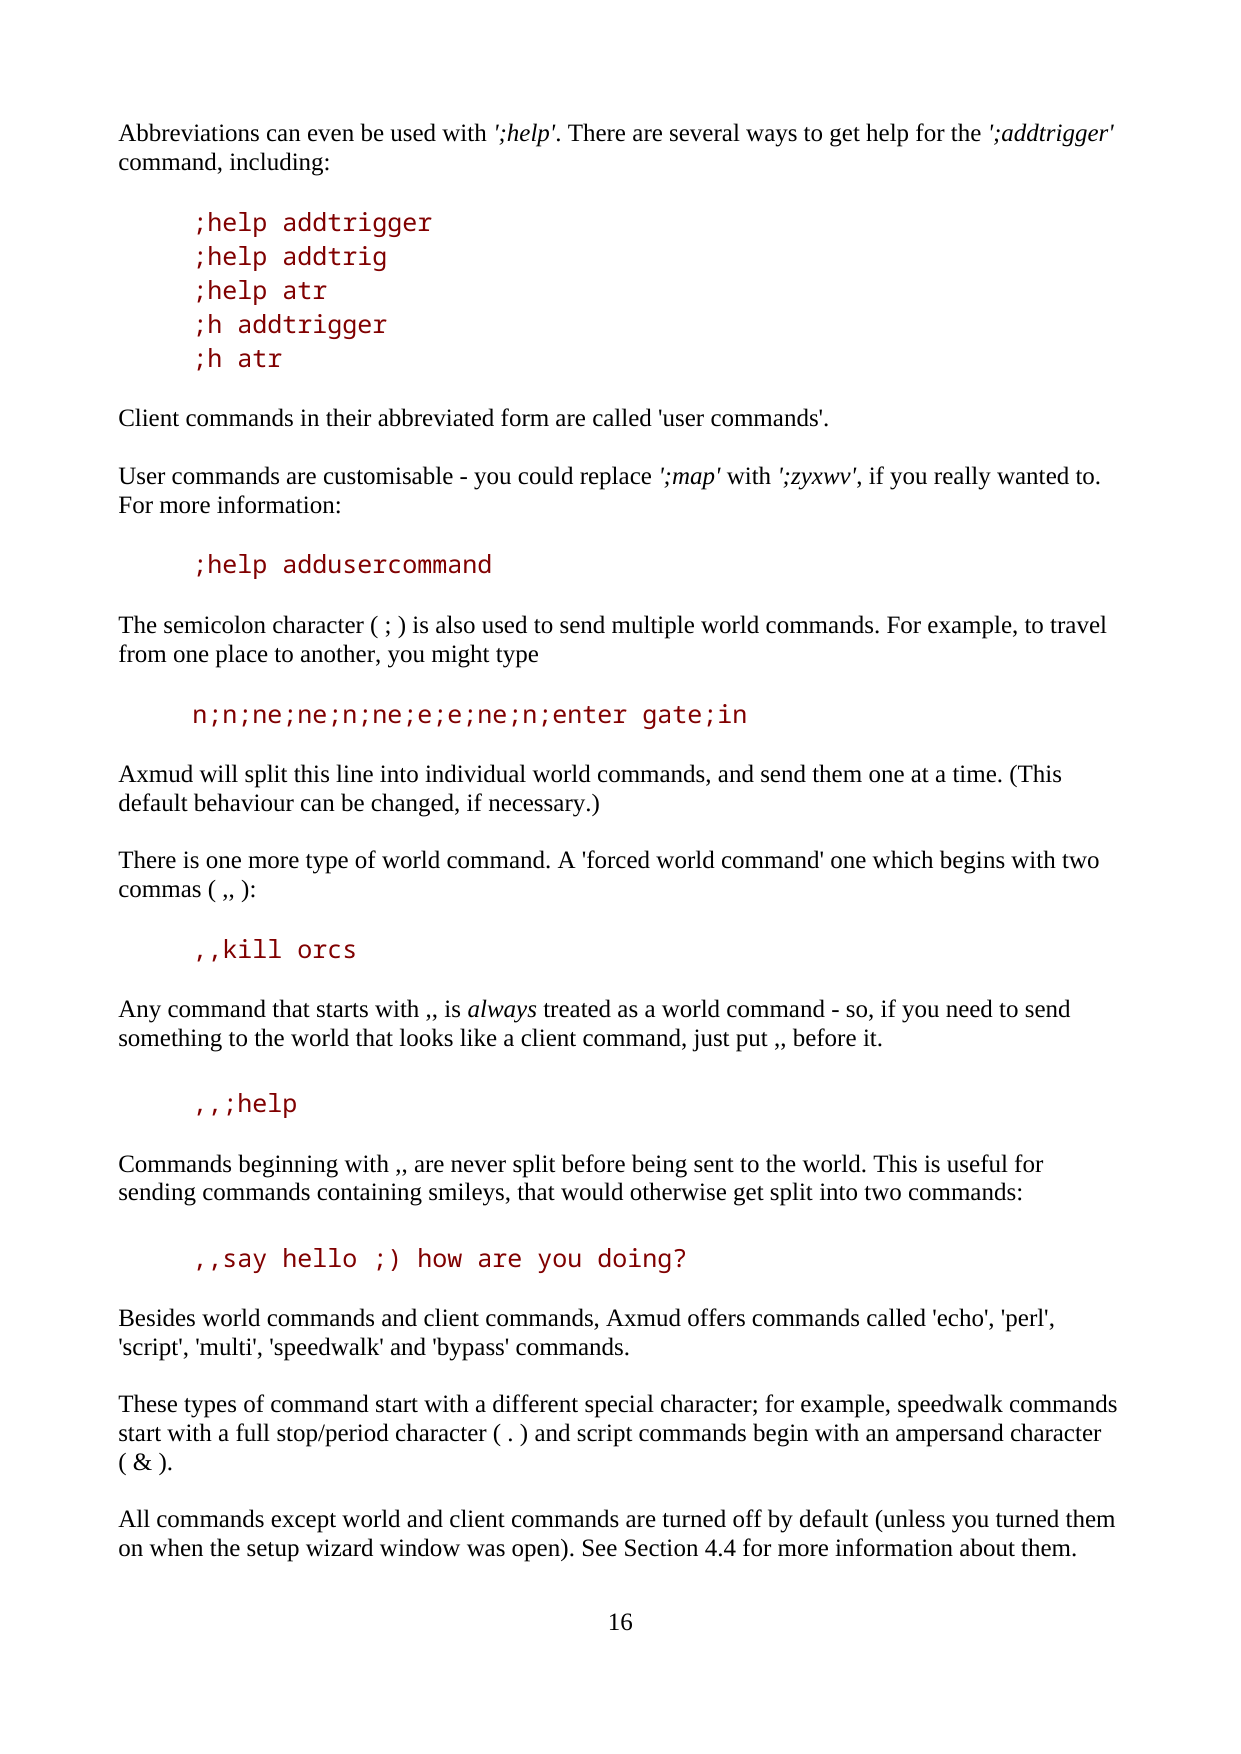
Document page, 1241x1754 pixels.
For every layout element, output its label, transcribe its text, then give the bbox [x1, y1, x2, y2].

text All commands except world and client commands are turned off by default (unless you turned them on when the setup wizard window was open). See Section 4.4 for more information about them. [118, 1504, 1122, 1562]
text These types of command start with a different special character; for example, speedwalk commands start with a full stop/period character ( . ) and script commands begin with an ampersand character [118, 1389, 1122, 1447]
text Abbreviations can even be used with ';help'. There are several ways to get help for the ';addtrigger' command, including: [118, 118, 1122, 176]
text There is one more type of world command. A 'forced world command' one which begins with two commas ( ,, ): [118, 845, 1122, 903]
text Axmud will split this line into individual world commands, and send them one at a time. (This default behaviour can be changed, if necessary.) [118, 759, 1122, 817]
text ;h addtrigger [118, 307, 1122, 341]
text ( & ). [118, 1447, 1122, 1476]
text The semicolon character ( ; ) is also used to send multiple world commands. For example, to travel from one place to another, you might type [118, 610, 1122, 667]
text ,,say hello ;) how are you doing? [118, 1240, 1122, 1274]
text ;help addusercommand [118, 547, 1122, 581]
text ,,;help [118, 1086, 1122, 1120]
text ;h atr [118, 341, 1122, 375]
text Besides world commands and client commands, Axmud offers commands called 'echo', 'perl', 'script', 'multi', 'speedwalk' and 'bypass' commands. [118, 1303, 1122, 1361]
text ;help addtrig [118, 238, 1122, 272]
text Commands beginning with ,, are never split before being sent to the world. This is useful for sending commands containing smileys, that would otherwise get split into two commands: [118, 1149, 1122, 1206]
text Client commands in their abbreviated form are called 'user commands'. [118, 403, 1122, 432]
text ;help atr [118, 272, 1122, 307]
text ;help addtrigger [118, 204, 1122, 238]
text n;n;ne;ne;n;ne;e;e;ne;n;enter gate;in [118, 696, 1122, 730]
text Any command that starts with ,, is always treated as a world command - so, if you need to send something to the world that looks like a client command, just put ,, before it. [118, 994, 1122, 1052]
text User commands are customisable - you could replace ';map' with ';zyxwv', if you really wanted to. For more information: [118, 461, 1122, 518]
text ,,kill orcs [118, 932, 1122, 966]
